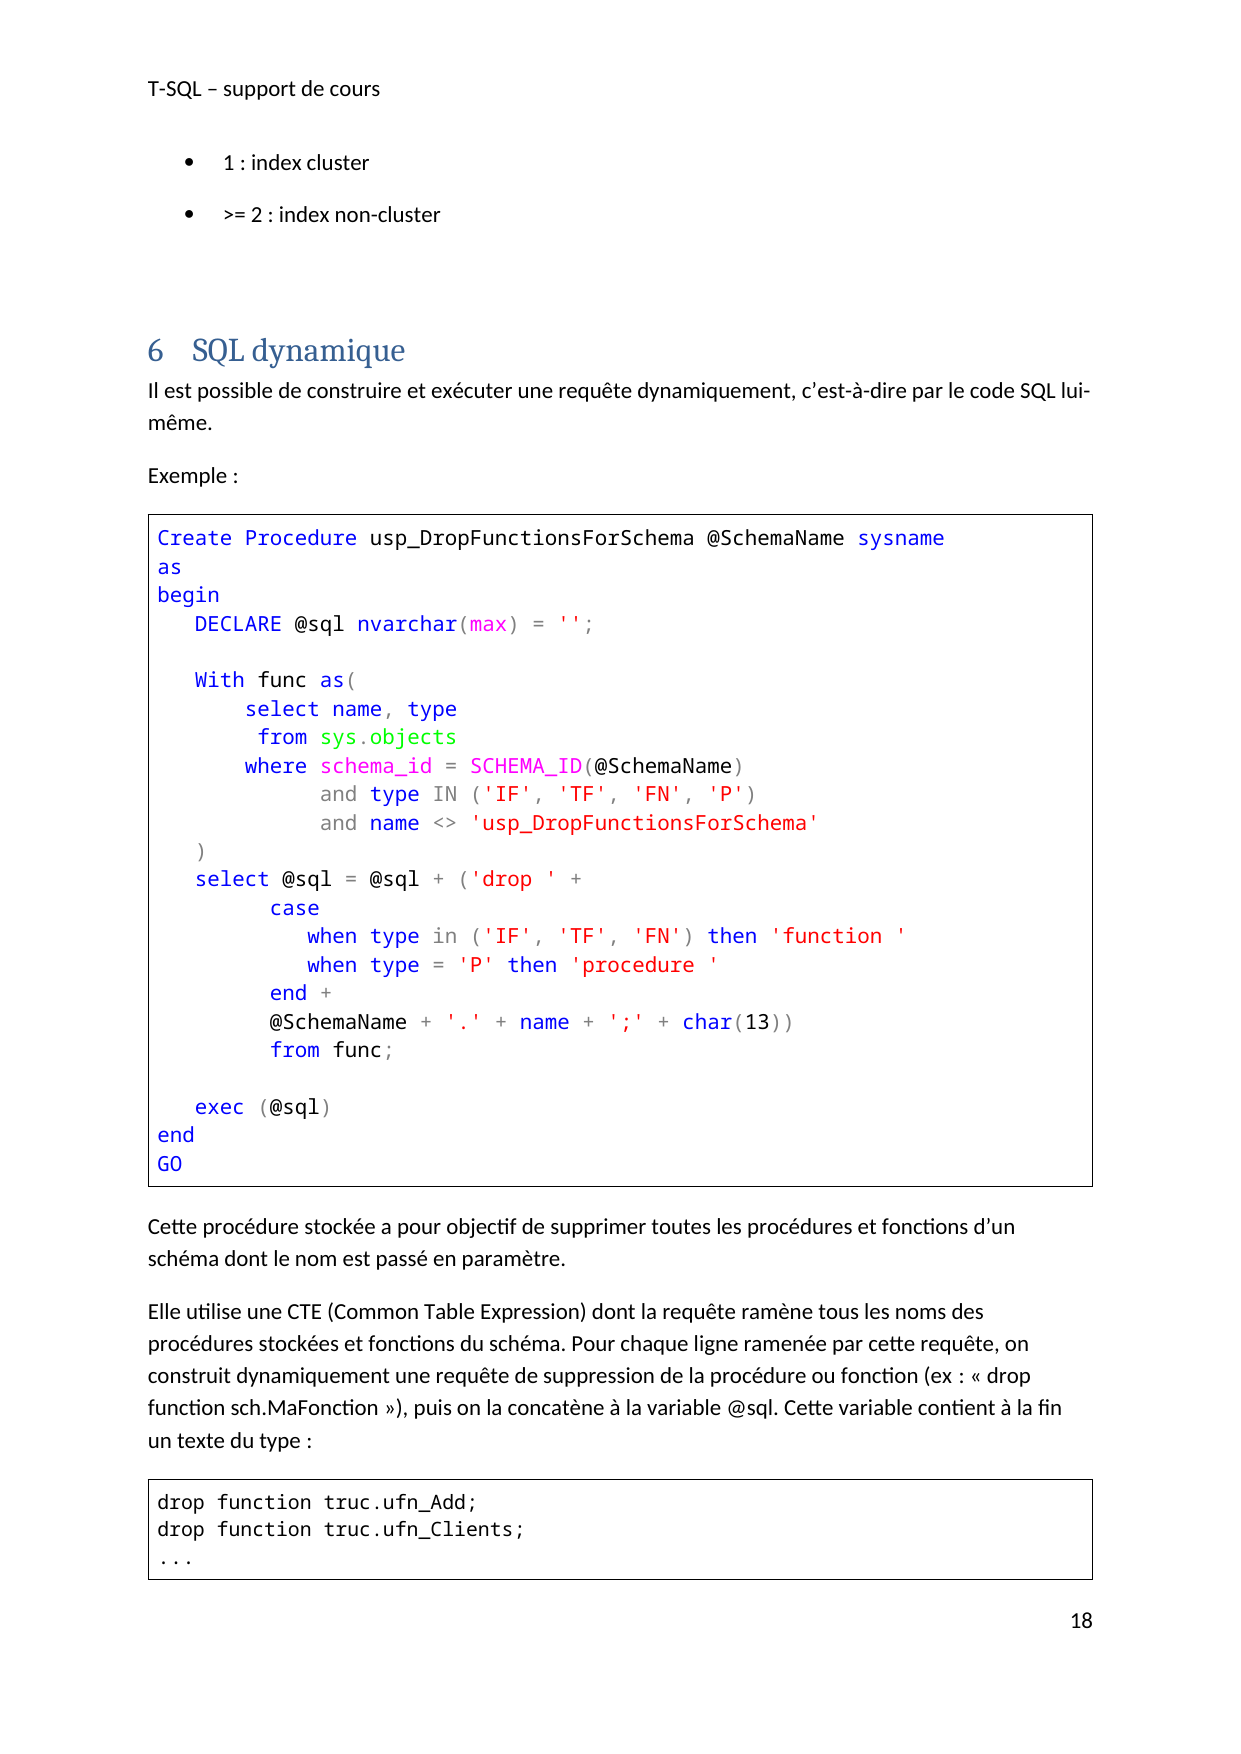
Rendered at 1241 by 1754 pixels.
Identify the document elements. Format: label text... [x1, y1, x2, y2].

subtitle SQL dynamique [148, 332, 1093, 370]
text exec (@sql) [149, 1083, 1092, 1111]
text ... [149, 1533, 1092, 1579]
text DECLARE @sql nvarchar(max) = ''; [149, 599, 1092, 637]
text Elle utilise une CTE (Common Table Expression) dont la requête ramène tous les noms des procédures stockées et fonctions du schéma. Pour chaque ligne ramenée par cette requête, on construit dynamiquement une requête de suppression de la procédure ou fonction (ex : « drop function sch.MaFonction »), puis on la concatène à la variable @sql. Cette variable contient à la fin un texte du type : [148, 1297, 1093, 1454]
list >= 2 : index non-cluster [185, 201, 1093, 229]
text select @sql = @sql + ('drop ' + [149, 855, 1092, 884]
text end [149, 1111, 1092, 1139]
text GO [149, 1139, 1092, 1186]
text drop function truc.ufn_Add; [149, 1480, 1092, 1506]
text when type = 'P' then 'procedure ' [149, 941, 1092, 969]
text case [149, 884, 1092, 912]
text where schema_id = SCHEMA_ID(@SchemaName) and type IN ('IF', 'TF', 'FN', 'P') [149, 741, 1092, 798]
text drop function truc.ufn_Clients; [149, 1506, 1092, 1533]
text Create Procedure usp_DropFunctionsForSchema @SchemaName sysname [149, 515, 1092, 542]
text @SchemaName + '.' + name + ';' + char(13)) [149, 997, 1092, 1026]
text With func as( [149, 656, 1092, 684]
text from sys.objects [149, 713, 1092, 741]
list 1 : index cluster [185, 148, 1093, 176]
text Exemple : [148, 461, 1093, 489]
text as [149, 542, 1092, 571]
text when type in ('IF', 'TF', 'FN') then 'function ' [149, 912, 1092, 941]
text and name <> 'usp_DropFunctionsForSchema' [149, 798, 1092, 827]
text from func; [149, 1026, 1092, 1064]
text Il est possible de construire et exécuter une requête dynamiquement, c’est-à-dire par le code SQL lui-même. [148, 376, 1093, 436]
text Cette procédure stockée a pour objectif de supprimer toutes les procédures et fonctions d’un schéma dont le nom est passé en paramètre. [148, 1212, 1093, 1272]
text begin [149, 571, 1092, 599]
text select name, type [149, 684, 1092, 713]
text ) [149, 827, 1092, 855]
text end + [149, 969, 1092, 997]
